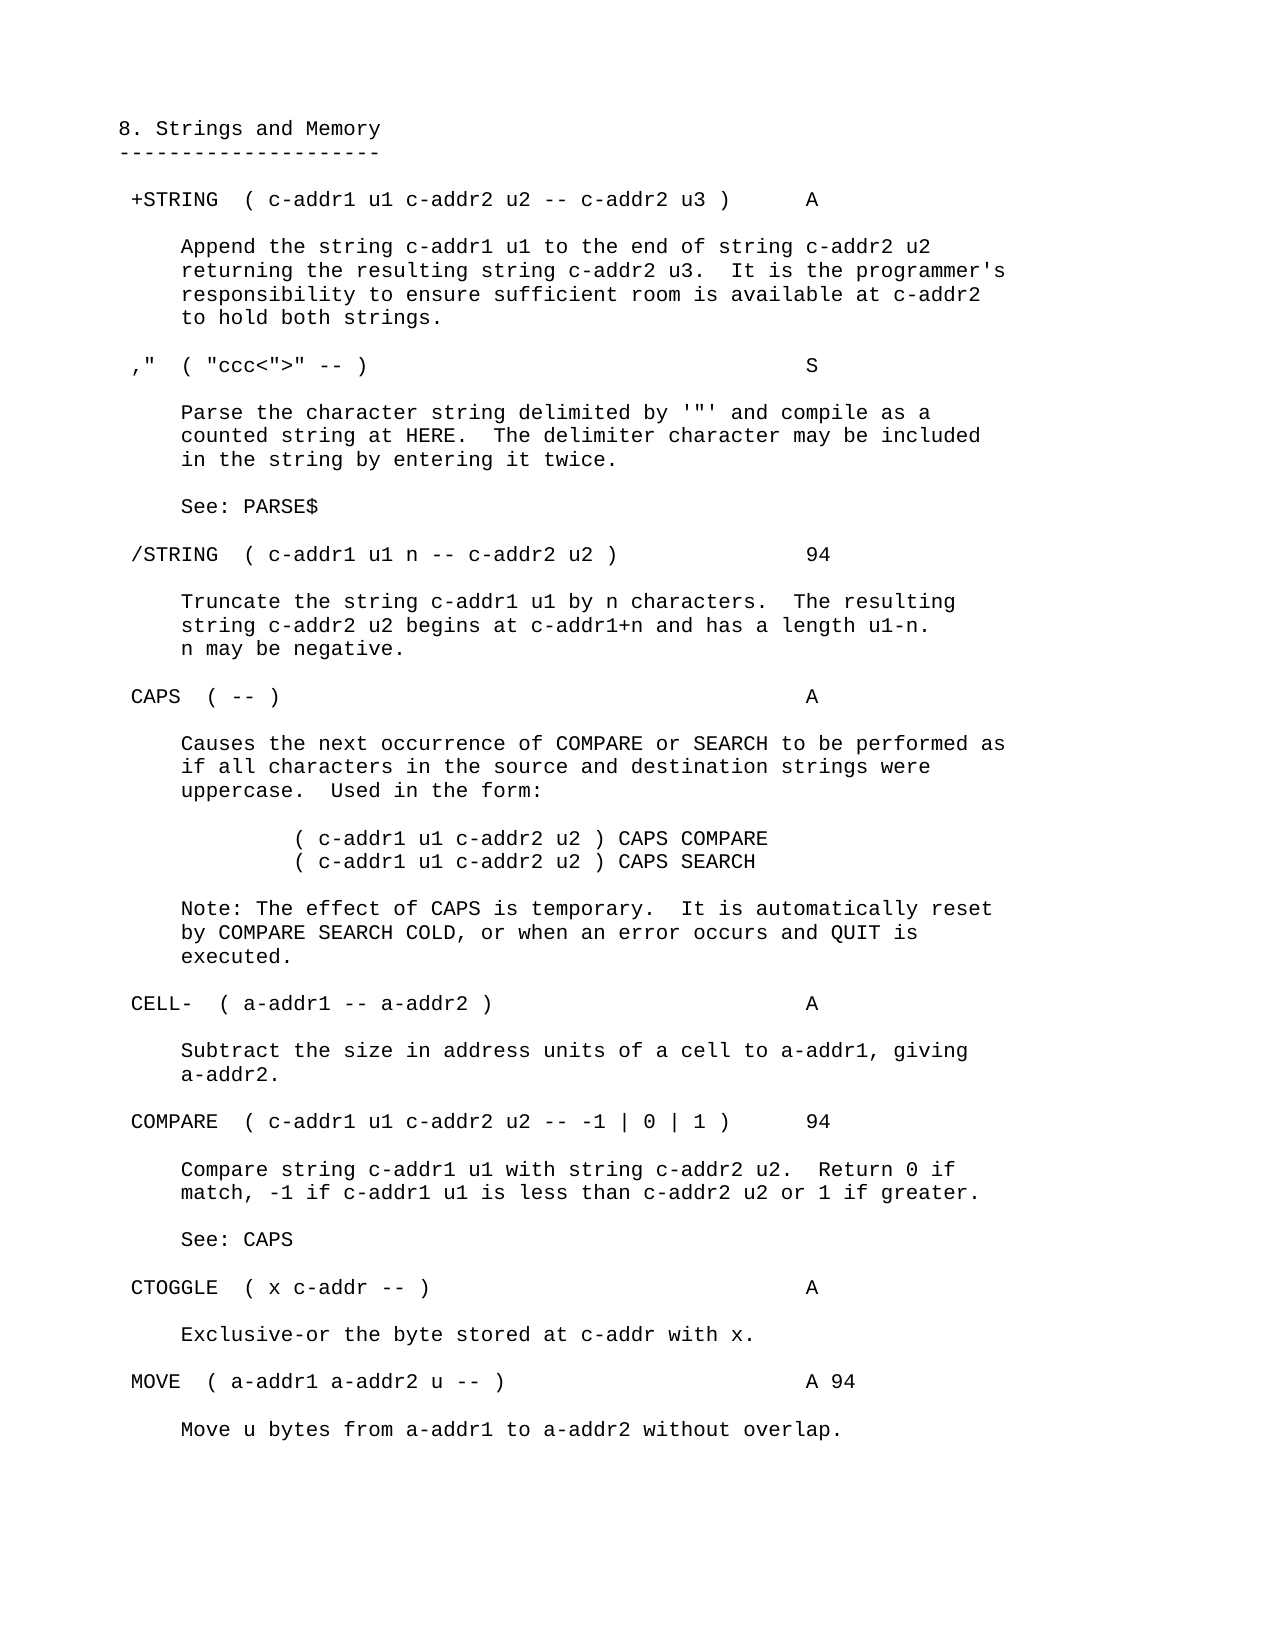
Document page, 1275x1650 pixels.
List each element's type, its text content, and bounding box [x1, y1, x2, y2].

text Compare string c-addr1 u1 with string c-addr2 u2. Return 0 if [118, 1158, 1157, 1182]
text by COMPARE SEARCH COLD, or when an error occurs and QUIT is [118, 922, 1157, 946]
text executed. [118, 946, 1157, 969]
text n may be negative. [118, 638, 1157, 662]
text to hold both strings. [118, 307, 1157, 331]
text COMPARE ( c-addr1 u1 c-addr2 u2 -- -1 | 0 | 1 ) 94 [118, 1111, 1157, 1135]
text +STRING ( c-addr1 u1 c-addr2 u2 -- c-addr2 u3 ) A [118, 189, 1157, 213]
text Parse the character string delimited by '"' and compile as a [118, 402, 1157, 426]
text a-addr2. [118, 1064, 1157, 1088]
text Append the string c-addr1 u1 to the end of string c-addr2 u2 [118, 236, 1157, 260]
text uppercase. Used in the form: [118, 780, 1157, 804]
text ( c-addr1 u1 c-addr2 u2 ) CAPS COMPARE [118, 827, 1157, 851]
text Causes the next occurrence of COMPARE or SEARCH to be performed as [118, 733, 1157, 757]
text See: PARSE$ [118, 496, 1157, 520]
text See: CAPS [118, 1229, 1157, 1253]
text Subtract the size in address units of a cell to a-addr1, giving [118, 1040, 1157, 1064]
text counted string at HERE. The delimiter character may be included [118, 426, 1157, 449]
text CELL- ( a-addr1 -- a-addr2 ) A [118, 993, 1157, 1017]
text --------------------- [118, 142, 1157, 165]
text string c-addr2 u2 begins at c-addr1+n and has a length u1-n. [118, 615, 1157, 638]
text Exclusive-or the byte stored at c-addr with x. [118, 1324, 1157, 1348]
text Move u bytes from a-addr1 to a-addr2 without overlap. [118, 1419, 1157, 1442]
text Note: The effect of CAPS is temporary. It is automatically reset [118, 898, 1157, 922]
text 8. Strings and Memory [118, 118, 1157, 142]
text match, -1 if c-addr1 u1 is less than c-addr2 u2 or 1 if greater. [118, 1182, 1157, 1206]
text /STRING ( c-addr1 u1 n -- c-addr2 u2 ) 94 [118, 544, 1157, 567]
text returning the resulting string c-addr2 u3. It is the programmer's [118, 260, 1157, 284]
text if all characters in the source and destination strings were [118, 757, 1157, 780]
text ( c-addr1 u1 c-addr2 u2 ) CAPS SEARCH [118, 851, 1157, 875]
text CTOGGLE ( x c-addr -- ) A [118, 1277, 1157, 1300]
text responsibility to ensure sufficient room is available at c-addr2 [118, 284, 1157, 307]
text in the string by entering it twice. [118, 449, 1157, 473]
text Truncate the string c-addr1 u1 by n characters. The resulting [118, 591, 1157, 615]
text ," ( "ccc<">" -- ) S [118, 354, 1157, 378]
text CAPS ( -- ) A [118, 686, 1157, 709]
text MOVE ( a-addr1 a-addr2 u -- ) A 94 [118, 1371, 1157, 1395]
